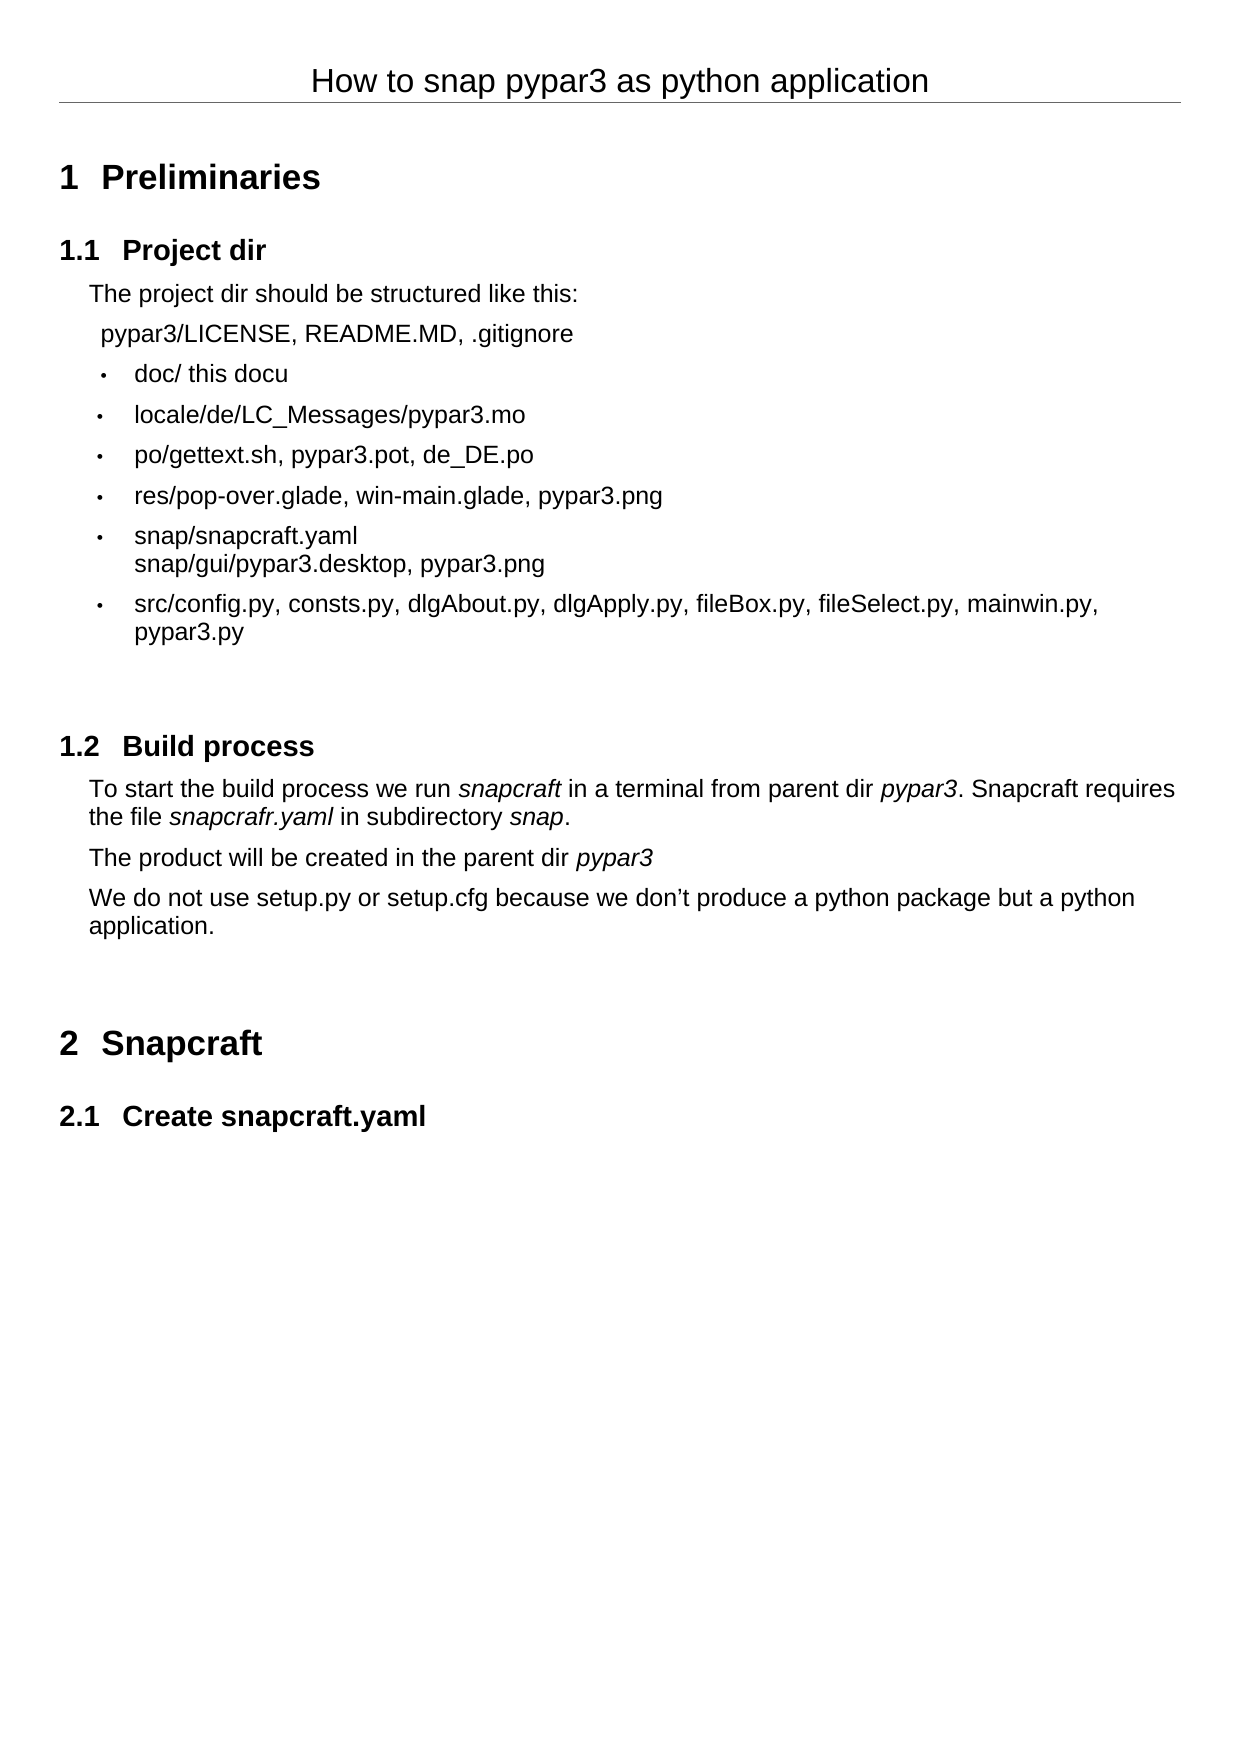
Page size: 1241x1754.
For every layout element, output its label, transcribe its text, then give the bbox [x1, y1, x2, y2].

text To start the build process we run snapcraft in a terminal from parent dir pypar3. Snapcraft requires the file snapcrafr.yaml in subdirectory snap. [88, 775, 1181, 831]
list res/pop-over.glade, win-main.glade, pypar3.png [97, 481, 1181, 509]
subtitle Preliminaries [59, 158, 1181, 197]
list po/gettext.sh, pypar3.pot, de_DE.po [97, 441, 1181, 469]
list doc/ this docu [100, 360, 1181, 388]
list snap/snapcraft.yaml snap/gui/pypar3.desktop, pypar3.png [97, 522, 1181, 578]
subtitle Create snapcraft.yaml [59, 1100, 1181, 1133]
subtitle Snapcraft [59, 1024, 1181, 1063]
list pypar3/LICENSE, README.MD, .gitignore [65, 320, 1181, 348]
text The project dir should be structured like this: [88, 279, 1181, 307]
list src/config.py, consts.py, dlgAbout.py, dlgApply.py, fileBox.py, fileSelect.py, mainwin.py, pypar3.py [97, 590, 1181, 646]
subtitle Project dir [59, 234, 1181, 267]
text We do not use setup.py or setup.cfg because we don’t produce a python package but a python application. [88, 884, 1181, 940]
list locale/de/LC_Messages/pypar3.mo [97, 401, 1181, 428]
subtitle Build process [59, 730, 1181, 763]
text The product will be created in the parent dir pypar3 [88, 843, 1181, 871]
